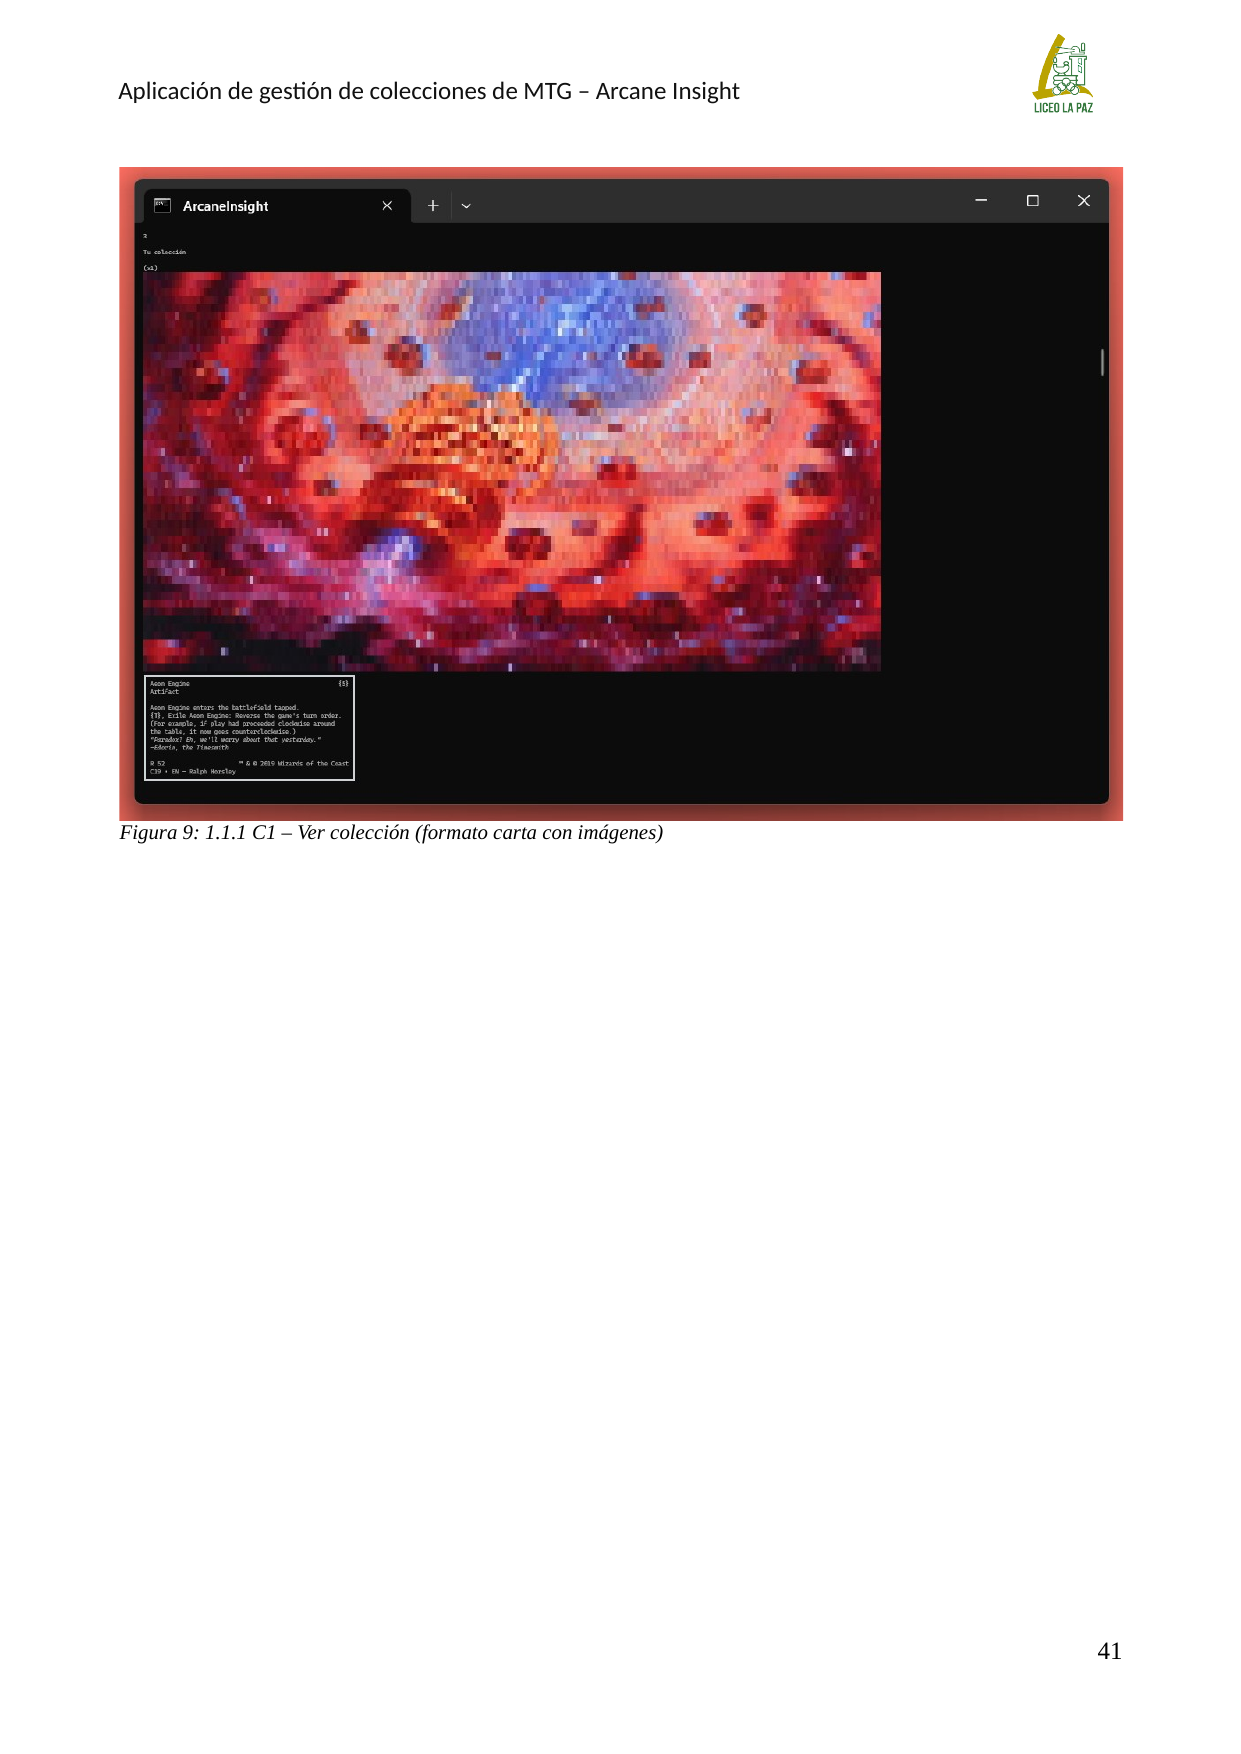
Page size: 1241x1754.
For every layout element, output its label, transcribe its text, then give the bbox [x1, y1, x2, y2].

picture [119, 167, 1124, 821]
picture [1025, 26, 1100, 121]
text Figura 9: 1.1.1 C1 – Ver colección (formato carta con imágenes) [119, 821, 1123, 844]
